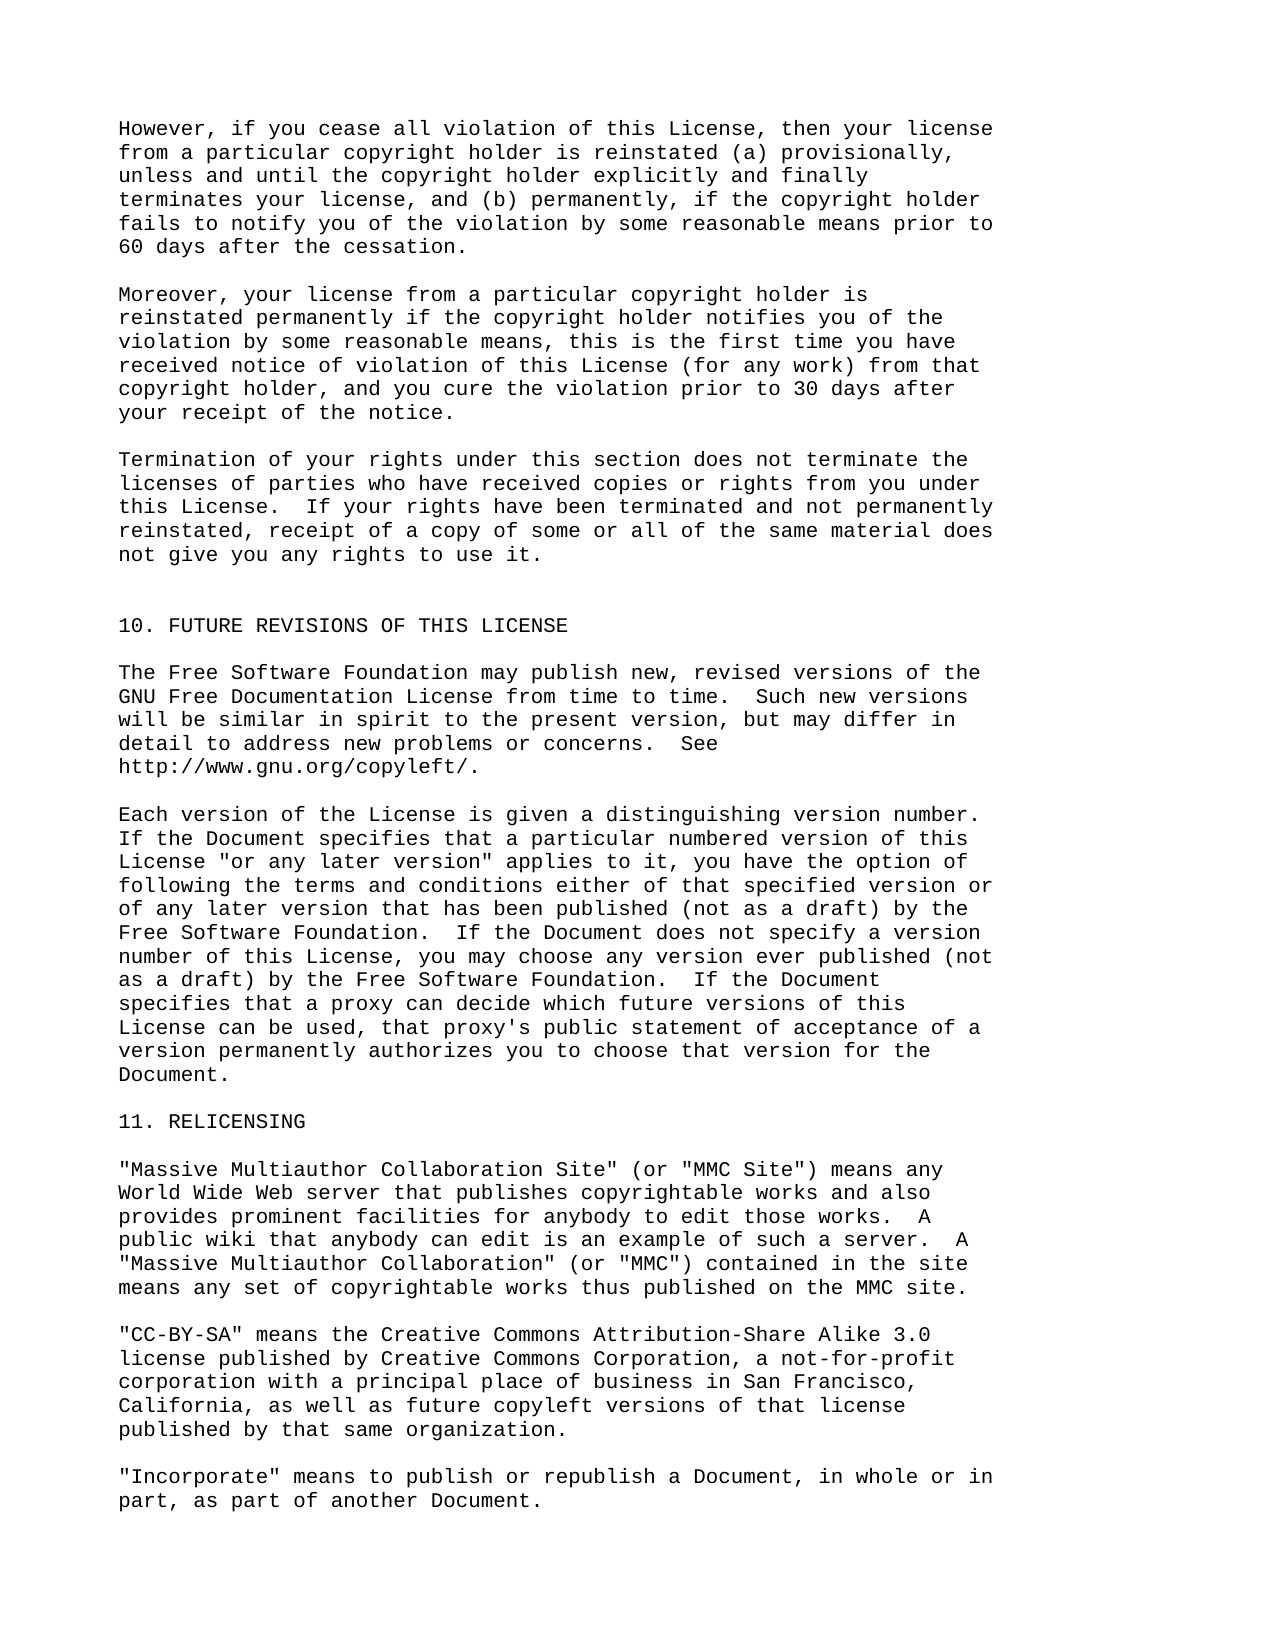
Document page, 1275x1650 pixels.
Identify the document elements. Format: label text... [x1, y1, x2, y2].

text version permanently authorizes you to choose that version for the [118, 1040, 1157, 1064]
text published by that same organization. [118, 1419, 1157, 1442]
text terminates your license, and (b) permanently, if the copyright holder [118, 189, 1157, 213]
text means any set of copyrightable works thus published on the MMC site. [118, 1277, 1157, 1300]
text of any later version that has been published (not as a draft) by the [118, 898, 1157, 922]
text Moreover, your license from a particular copyright holder is [118, 284, 1157, 307]
text your receipt of the notice. [118, 402, 1157, 426]
text not give you any rights to use it. [118, 544, 1157, 567]
text reinstated, receipt of a copy of some or all of the same material does [118, 520, 1157, 544]
text reinstated permanently if the copyright holder notifies you of the [118, 307, 1157, 331]
text License "or any later version" applies to it, you have the option of [118, 851, 1157, 875]
text following the terms and conditions either of that specified version or [118, 875, 1157, 898]
text from a particular copyright holder is reinstated (a) provisionally, [118, 142, 1157, 165]
text fails to notify you of the violation by some reasonable means prior to [118, 213, 1157, 236]
text California, as well as future copyleft versions of that license [118, 1395, 1157, 1419]
text this License. If your rights have been terminated and not permanently [118, 496, 1157, 520]
text unless and until the copyright holder explicitly and finally [118, 165, 1157, 189]
text License can be used, that proxy's public statement of acceptance of a [118, 1017, 1157, 1040]
text copyright holder, and you cure the violation prior to 30 days after [118, 378, 1157, 402]
text 11. RELICENSING [118, 1111, 1157, 1135]
text "Massive Multiauthor Collaboration" (or "MMC") contained in the site [118, 1253, 1157, 1277]
text detail to address new problems or concerns. See [118, 733, 1157, 757]
text Each version of the License is given a distinguishing version number. [118, 804, 1157, 827]
text received notice of violation of this License (for any work) from that [118, 354, 1157, 378]
text 10. FUTURE REVISIONS OF THIS LICENSE [118, 615, 1157, 638]
text "Massive Multiauthor Collaboration Site" (or "MMC Site") means any [118, 1158, 1157, 1182]
text Free Software Foundation. If the Document does not specify a version [118, 922, 1157, 946]
text public wiki that anybody can edit is an example of such a server. A [118, 1229, 1157, 1253]
text "CC-BY-SA" means the Creative Commons Attribution-Share Alike 3.0 [118, 1324, 1157, 1348]
text GNU Free Documentation License from time to time. Such new versions [118, 686, 1157, 709]
text Termination of your rights under this section does not terminate the [118, 449, 1157, 473]
text If the Document specifies that a particular numbered version of this [118, 827, 1157, 851]
text specifies that a proxy can decide which future versions of this [118, 993, 1157, 1017]
text World Wide Web server that publishes copyrightable works and also [118, 1182, 1157, 1206]
text corporation with a principal place of business in San Francisco, [118, 1371, 1157, 1395]
text number of this License, you may choose any version ever published (not [118, 946, 1157, 969]
text violation by some reasonable means, this is the first time you have [118, 331, 1157, 354]
text http://www.gnu.org/copyleft/. [118, 757, 1157, 780]
text licenses of parties who have received copies or rights from you under [118, 473, 1157, 496]
text "Incorporate" means to publish or republish a Document, in whole or in [118, 1466, 1157, 1489]
text as a draft) by the Free Software Foundation. If the Document [118, 969, 1157, 993]
text Document. [118, 1064, 1157, 1088]
text However, if you cease all violation of this License, then your license [118, 118, 1157, 142]
text The Free Software Foundation may publish new, revised versions of the [118, 662, 1157, 686]
text 60 days after the cessation. [118, 236, 1157, 260]
text part, as part of another Document. [118, 1489, 1157, 1513]
text license published by Creative Commons Corporation, a not-for-profit [118, 1348, 1157, 1371]
text will be similar in spirit to the present version, but may differ in [118, 709, 1157, 733]
text provides prominent facilities for anybody to edit those works. A [118, 1206, 1157, 1229]
